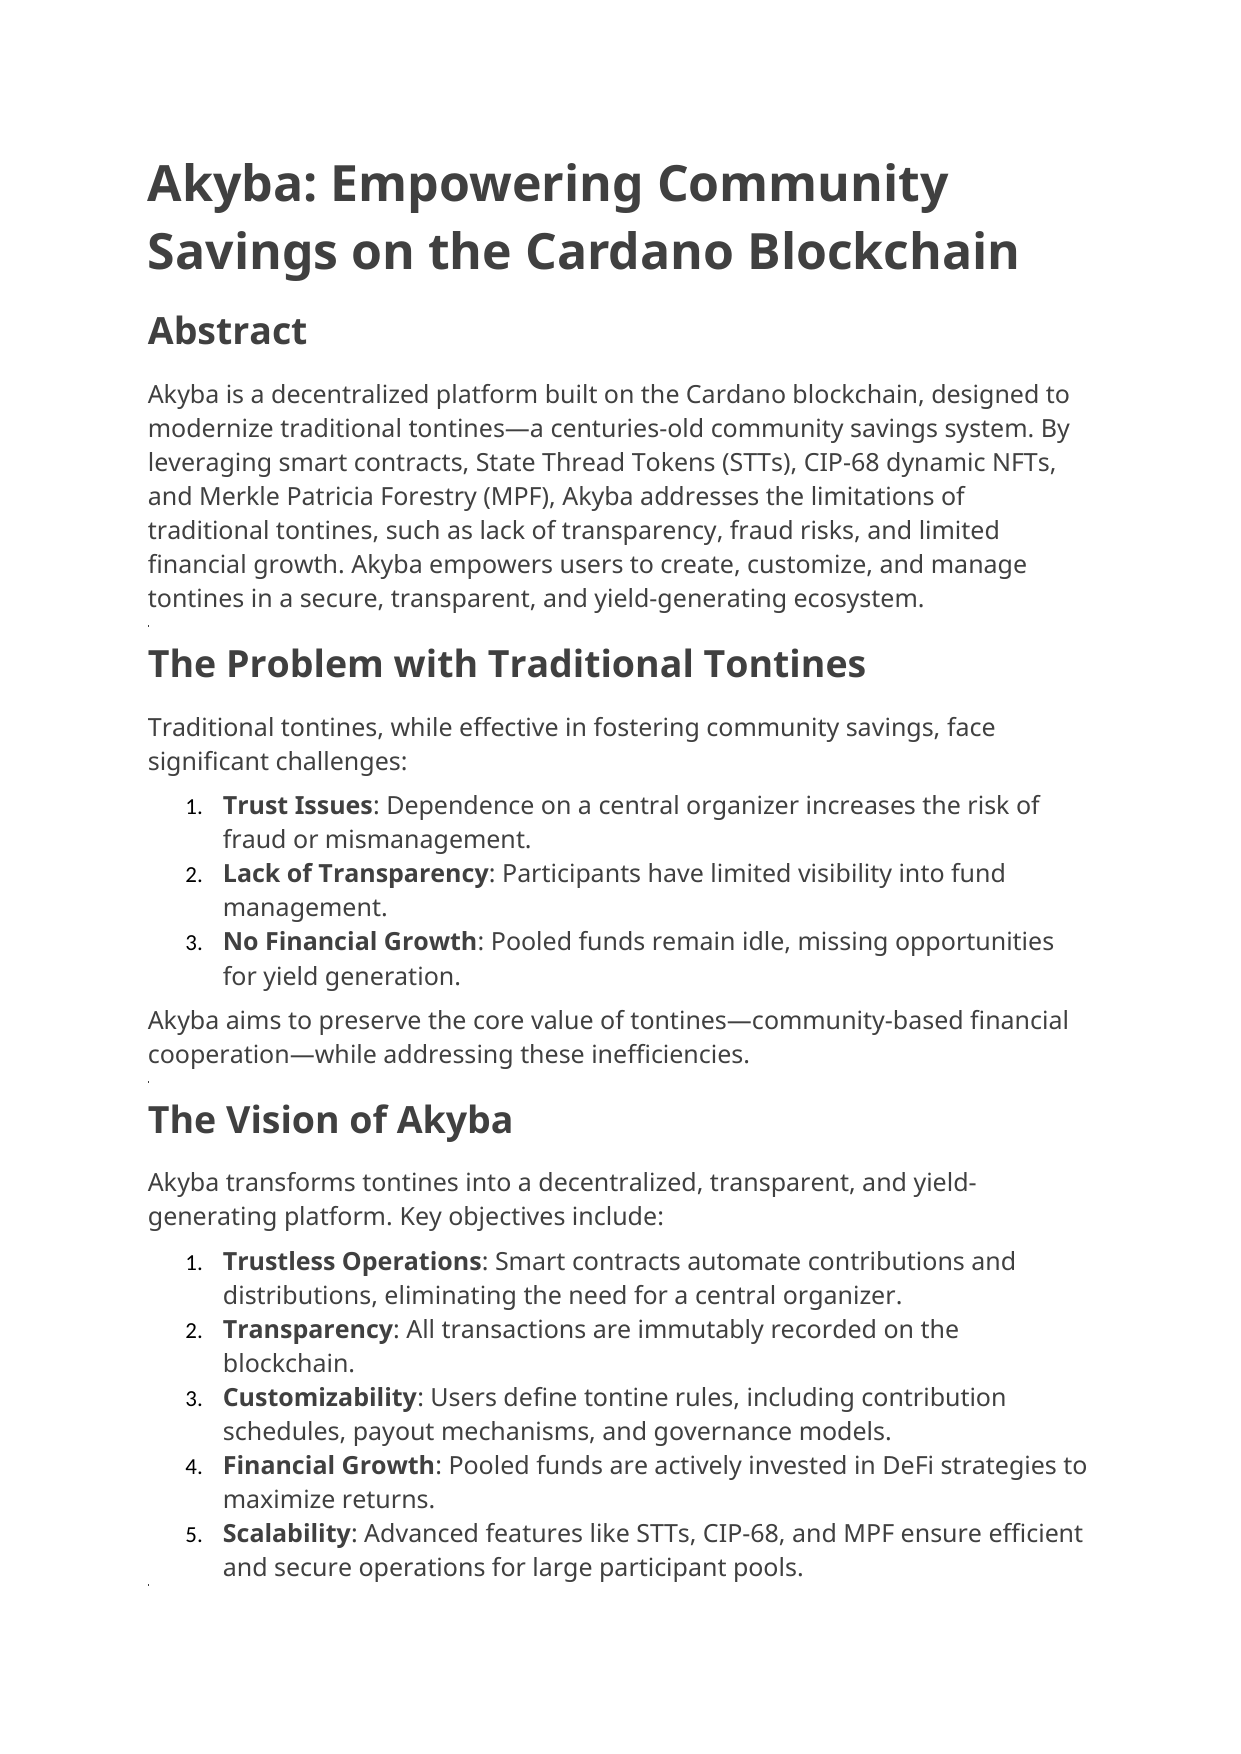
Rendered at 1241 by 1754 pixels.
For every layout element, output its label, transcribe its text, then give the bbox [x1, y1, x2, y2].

text Akyba is a decentralized platform built on the Cardano blockchain, designed to modernize traditional tontines—a centuries-old community savings system. By leveraging smart contracts, State Thread Tokens (STTs), CIP-68 dynamic NFTs, and Merkle Patricia Forestry (MPF), Akyba addresses the limitations of traditional tontines, such as lack of transparency, fraud risks, and limited financial growth. Akyba empowers users to create, customize, and manage tontines in a secure, transparent, and yield-generating ecosystem. [148, 377, 1093, 615]
list Customizability: Users define tontine rules, including contribution schedules, payout mechanisms, and governance models. [185, 1380, 1093, 1448]
subtitle The Problem with Traditional Tontines [148, 637, 1093, 688]
subtitle Akyba: Empowering Community Savings on the Cardano Blockchain [148, 148, 1093, 284]
list Trustless Operations: Smart contracts automate contributions and distributions, eliminating the need for a central organizer. [185, 1243, 1093, 1312]
text Akyba transforms tontines into a decentralized, transparent, and yield-generating platform. Key objectives include: [148, 1165, 1093, 1233]
list No Financial Growth: Pooled funds remain idle, missing opportunities for yield generation. [185, 924, 1093, 992]
text Traditional tontines, while effective in fostering community savings, face significant challenges: [148, 709, 1093, 777]
subtitle Abstract [148, 305, 1093, 356]
text Akyba aims to preserve the core value of tontines—community-based financial cooperation—while addressing these inefficiencies. [148, 1003, 1093, 1071]
list Financial Growth: Pooled funds are actively invested in DeFi strategies to maximize returns. [185, 1448, 1093, 1516]
list Lack of Transparency: Participants have limited visibility into fund management. [185, 856, 1093, 924]
list Transparency: All transactions are immutably recorded on the blockchain. [185, 1312, 1093, 1380]
subtitle The Vision of Akyba [148, 1093, 1093, 1144]
list Trust Issues: Dependence on a central organizer increases the risk of fraud or mismanagement. [185, 788, 1093, 856]
list Scalability: Advanced features like STTs, CIP-68, and MPF ensure efficient and secure operations for large participant pools. [185, 1516, 1093, 1584]
